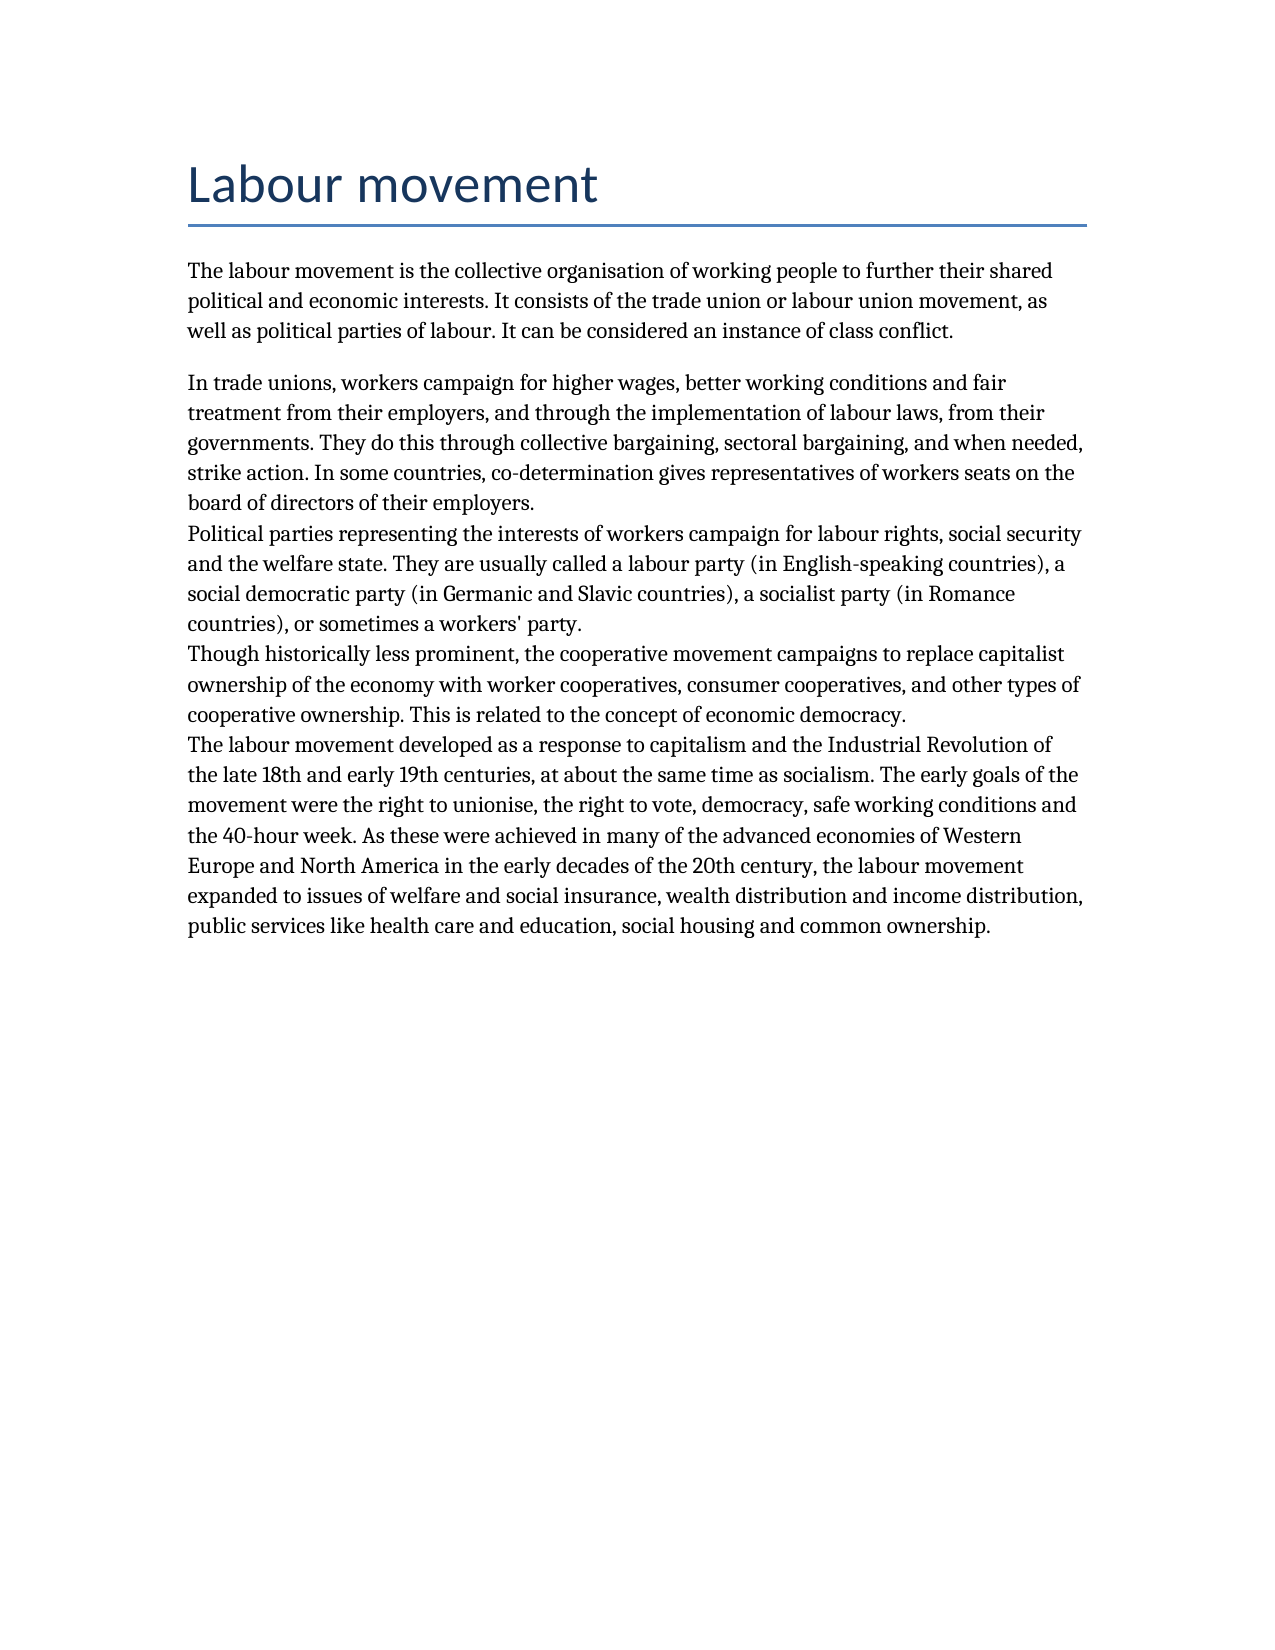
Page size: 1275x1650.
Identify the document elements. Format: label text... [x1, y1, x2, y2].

text In trade unions, workers campaign for higher wages, better working conditions and fair treatment from their employers, and through the implementation of labour laws, from their governments. They do this through collective bargaining, sectoral bargaining, and when needed, strike action. In some countries, co-determination gives representatives of workers seats on the board of directors of their employers. Political parties representing the interests of workers campaign for labour rights, social security and the welfare state. They are usually called a labour party (in English-speaking countries), a social democratic party (in Germanic and Slavic countries), a socialist party (in Romance countries), or sometimes a workers' party. Though historically less prominent, the cooperative movement campaigns to replace capitalist ownership of the economy with worker cooperatives, consumer cooperatives, and other types of cooperative ownership. This is related to the concept of economic democracy. The labour movement developed as a response to capitalism and the Industrial Revolution of the late 18th and early 19th centuries, at about the same time as socialism. The early goals of the movement were the right to unionise, the right to vote, democracy, safe working conditions and the 40-hour week. As these were achieved in many of the advanced economies of Western Europe and North America in the early decades of the 20th century, the labour movement expanded to issues of welfare and social insurance, wealth distribution and income distribution, public services like health care and education, social housing and common ownership. [187, 369, 1087, 939]
text The labour movement is the collective organisation of working people to further their shared political and economic interests. It consists of the trade union or labour union movement, as well as political parties of labour. It can be considered an instance of class conflict. [187, 258, 1087, 344]
title Labour movement [187, 150, 1087, 227]
